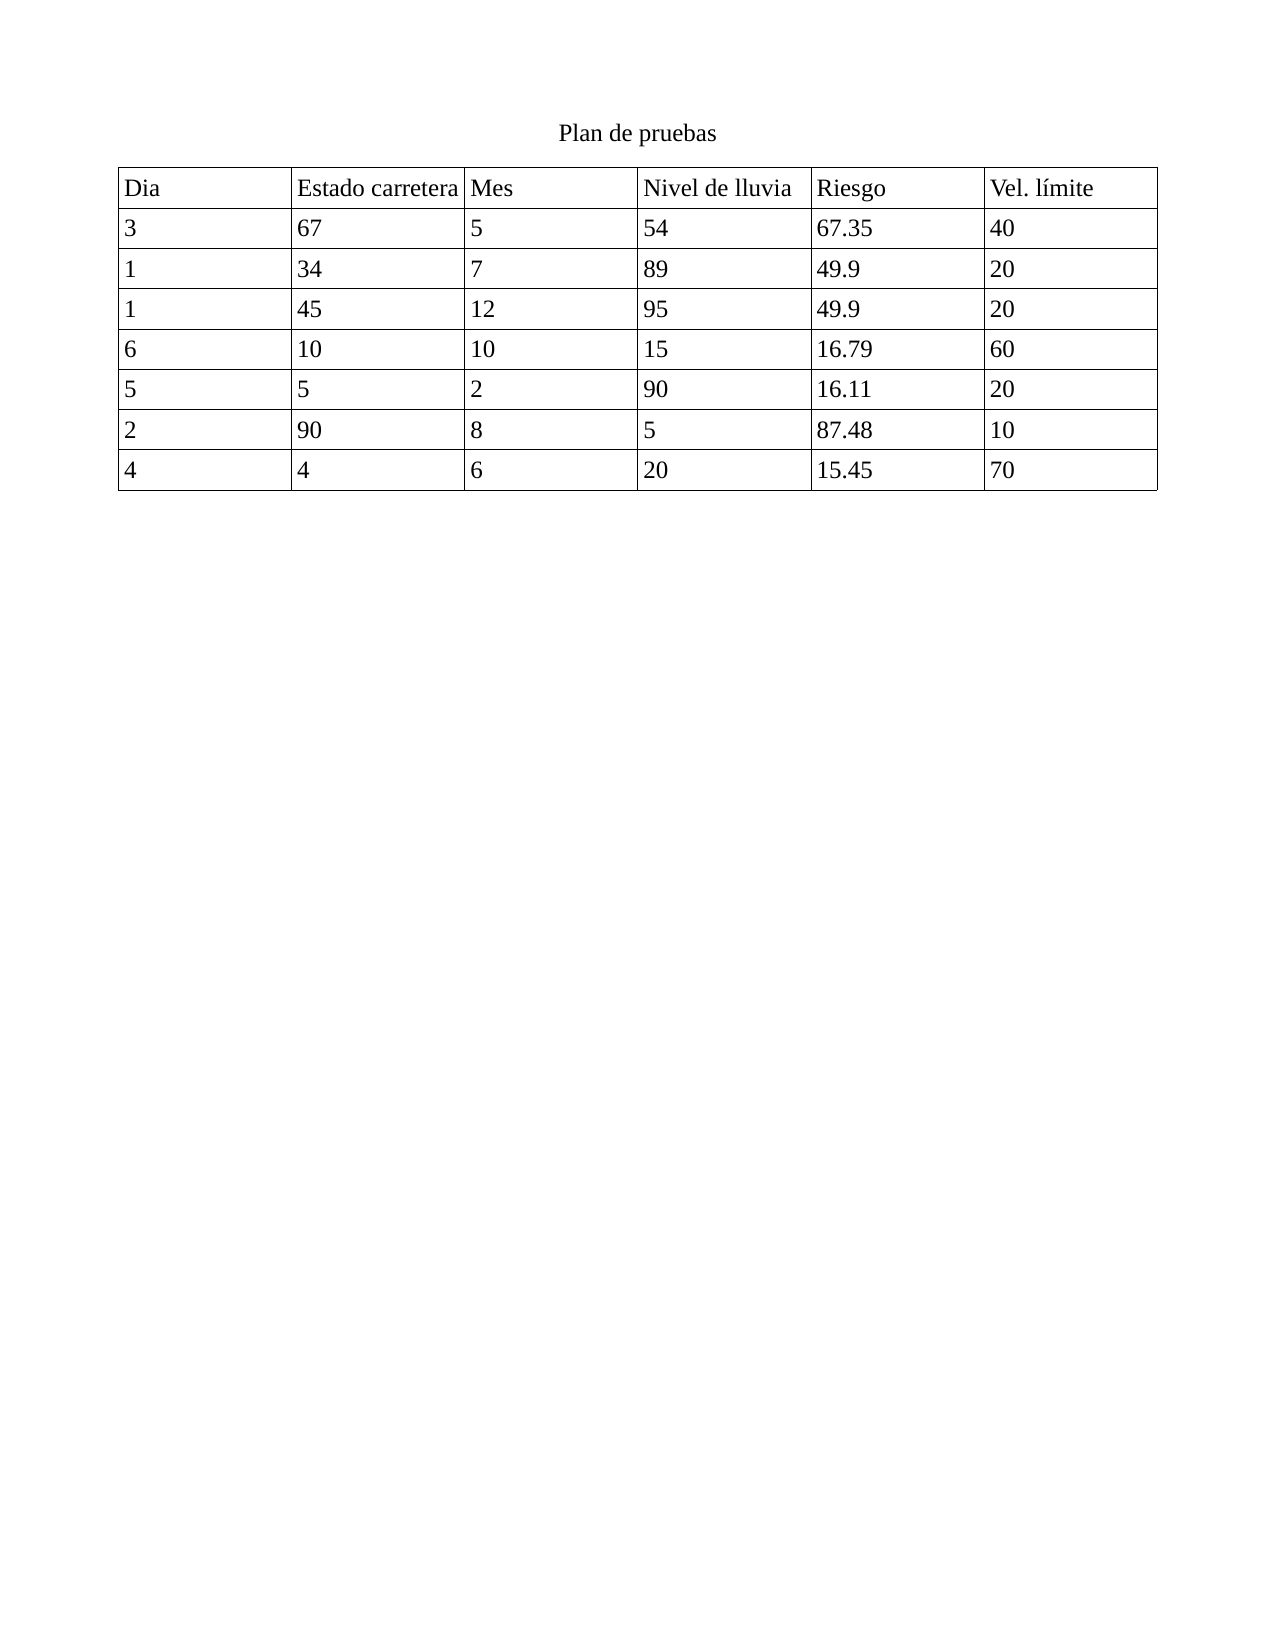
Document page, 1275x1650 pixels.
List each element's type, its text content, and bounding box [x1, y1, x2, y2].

table_cell 8 [465, 410, 637, 449]
table_cell 7 [465, 249, 637, 288]
table_cell 34 [292, 249, 464, 288]
table_cell 4 [119, 450, 291, 490]
table_cell 16.79 [812, 330, 984, 369]
table_cell 6 [465, 450, 637, 490]
table_cell 10 [292, 330, 464, 369]
table_cell 70 [985, 450, 1157, 490]
table_cell 40 [985, 209, 1157, 248]
table_cell 20 [638, 450, 811, 490]
table_cell 20 [985, 289, 1157, 328]
table_cell 6 [119, 330, 291, 369]
table_cell 60 [985, 330, 1157, 369]
table_cell 67 [292, 209, 464, 248]
table_header Mes [465, 168, 637, 207]
table_cell 54 [638, 209, 811, 248]
table_cell 3 [119, 209, 291, 248]
table_cell 12 [465, 289, 637, 328]
table_header Nivel de lluvia [638, 168, 811, 207]
table_cell 49.9 [812, 249, 984, 288]
table_cell 15.45 [812, 450, 984, 490]
table_cell 16.11 [812, 370, 984, 409]
table_cell 49.9 [812, 289, 984, 328]
table_cell 87.48 [812, 410, 984, 449]
table_cell 20 [985, 249, 1157, 288]
table_cell 1 [119, 289, 291, 328]
table_header Riesgo [812, 168, 984, 207]
table_header Vel. límite [985, 168, 1157, 207]
table_cell 67.35 [812, 209, 984, 248]
table_cell 5 [292, 370, 464, 409]
text Plan de pruebas [118, 118, 1157, 147]
table_cell 90 [292, 410, 464, 449]
table_cell 90 [638, 370, 811, 409]
table_cell 20 [985, 370, 1157, 409]
table_cell 2 [119, 410, 291, 449]
table_cell 1 [119, 249, 291, 288]
table_header Dia [119, 168, 291, 207]
table_cell 10 [465, 330, 637, 369]
table_header Estado carretera [292, 168, 464, 207]
table_cell 2 [465, 370, 637, 409]
table_cell 5 [465, 209, 637, 248]
table_cell 10 [985, 410, 1157, 449]
table_cell 5 [638, 410, 811, 449]
table_cell 95 [638, 289, 811, 328]
table_cell 15 [638, 330, 811, 369]
table_cell 4 [292, 450, 464, 490]
table_cell 45 [292, 289, 464, 328]
table_cell 5 [119, 370, 291, 409]
table_cell 89 [638, 249, 811, 288]
